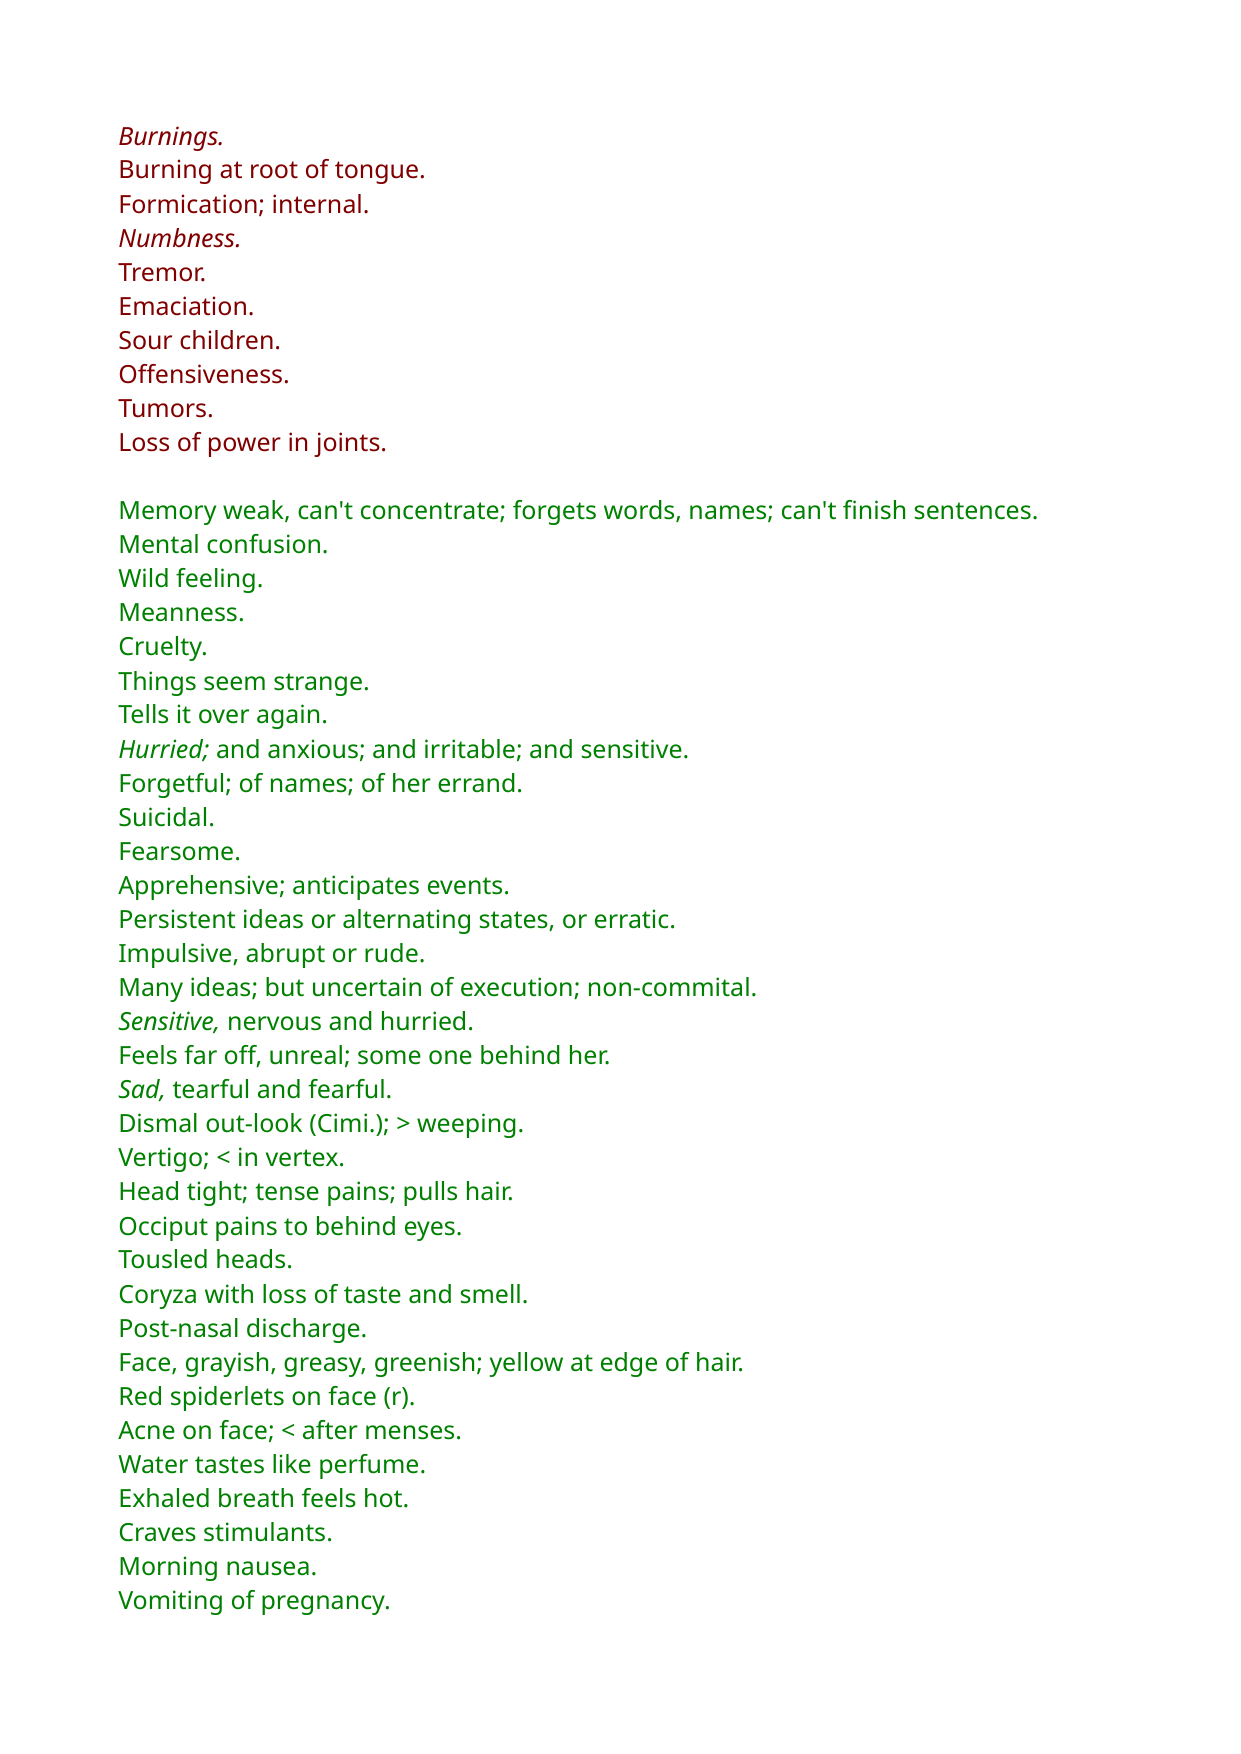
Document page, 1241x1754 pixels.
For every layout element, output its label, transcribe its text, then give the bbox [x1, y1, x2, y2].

text Coryza with loss of taste and smell. [118, 1276, 1122, 1310]
text Dismal out-look (Cimi.); > weeping. [118, 1106, 1122, 1140]
text Morning nausea. [118, 1549, 1122, 1583]
text Forgetful; of names; of her errand. [118, 765, 1122, 799]
text Burnings. [118, 118, 1122, 152]
text Tumors. [118, 391, 1122, 425]
text Head tight; tense pains; pulls hair. [118, 1174, 1122, 1208]
text Red spiderlets on face (r). [118, 1378, 1122, 1412]
text Numbness. [118, 220, 1122, 254]
text Occiput pains to behind eyes. [118, 1208, 1122, 1242]
text Water tastes like perfume. [118, 1447, 1122, 1481]
text Offensiveness. [118, 357, 1122, 391]
text Persistent ideas or alternating states, or erratic. [118, 902, 1122, 936]
text Impulsive, abrupt or rude. [118, 936, 1122, 970]
text Exhaled breath feels hot. [118, 1481, 1122, 1515]
text Suicidal. [118, 799, 1122, 833]
text Wild feeling. [118, 561, 1122, 595]
text Vomiting of pregnancy. [118, 1583, 1122, 1617]
text Many ideas; but uncertain of execution; non-commital. [118, 970, 1122, 1004]
text Tremor. [118, 254, 1122, 288]
text Post-nasal discharge. [118, 1310, 1122, 1344]
text Meanness. [118, 595, 1122, 629]
text Mental confusion. [118, 527, 1122, 561]
text Feels far off, unreal; some one behind her. [118, 1038, 1122, 1072]
text Sensitive, nervous and hurried. [118, 1004, 1122, 1038]
text Tousled heads. [118, 1242, 1122, 1276]
text Memory weak, can't concentrate; forgets words, names; can't finish sentences. [118, 493, 1122, 527]
text Tells it over again. [118, 697, 1122, 731]
text Burning at root of tongue. [118, 152, 1122, 186]
text Emaciation. [118, 288, 1122, 322]
text Loss of power in joints. [118, 425, 1122, 459]
text Vertigo; < in vertex. [118, 1140, 1122, 1174]
text Fearsome. [118, 833, 1122, 867]
text Apprehensive; anticipates events. [118, 867, 1122, 902]
text Face, grayish, greasy, greenish; yellow at edge of hair. [118, 1344, 1122, 1378]
text Sad, tearful and fearful. [118, 1072, 1122, 1106]
text Acne on face; < after menses. [118, 1412, 1122, 1447]
text Sour children. [118, 322, 1122, 357]
text Things seem strange. [118, 663, 1122, 697]
text Formication; internal. [118, 186, 1122, 220]
text Hurried; and anxious; and irritable; and sensitive. [118, 731, 1122, 765]
text Craves stimulants. [118, 1515, 1122, 1549]
text Cruelty. [118, 629, 1122, 663]
